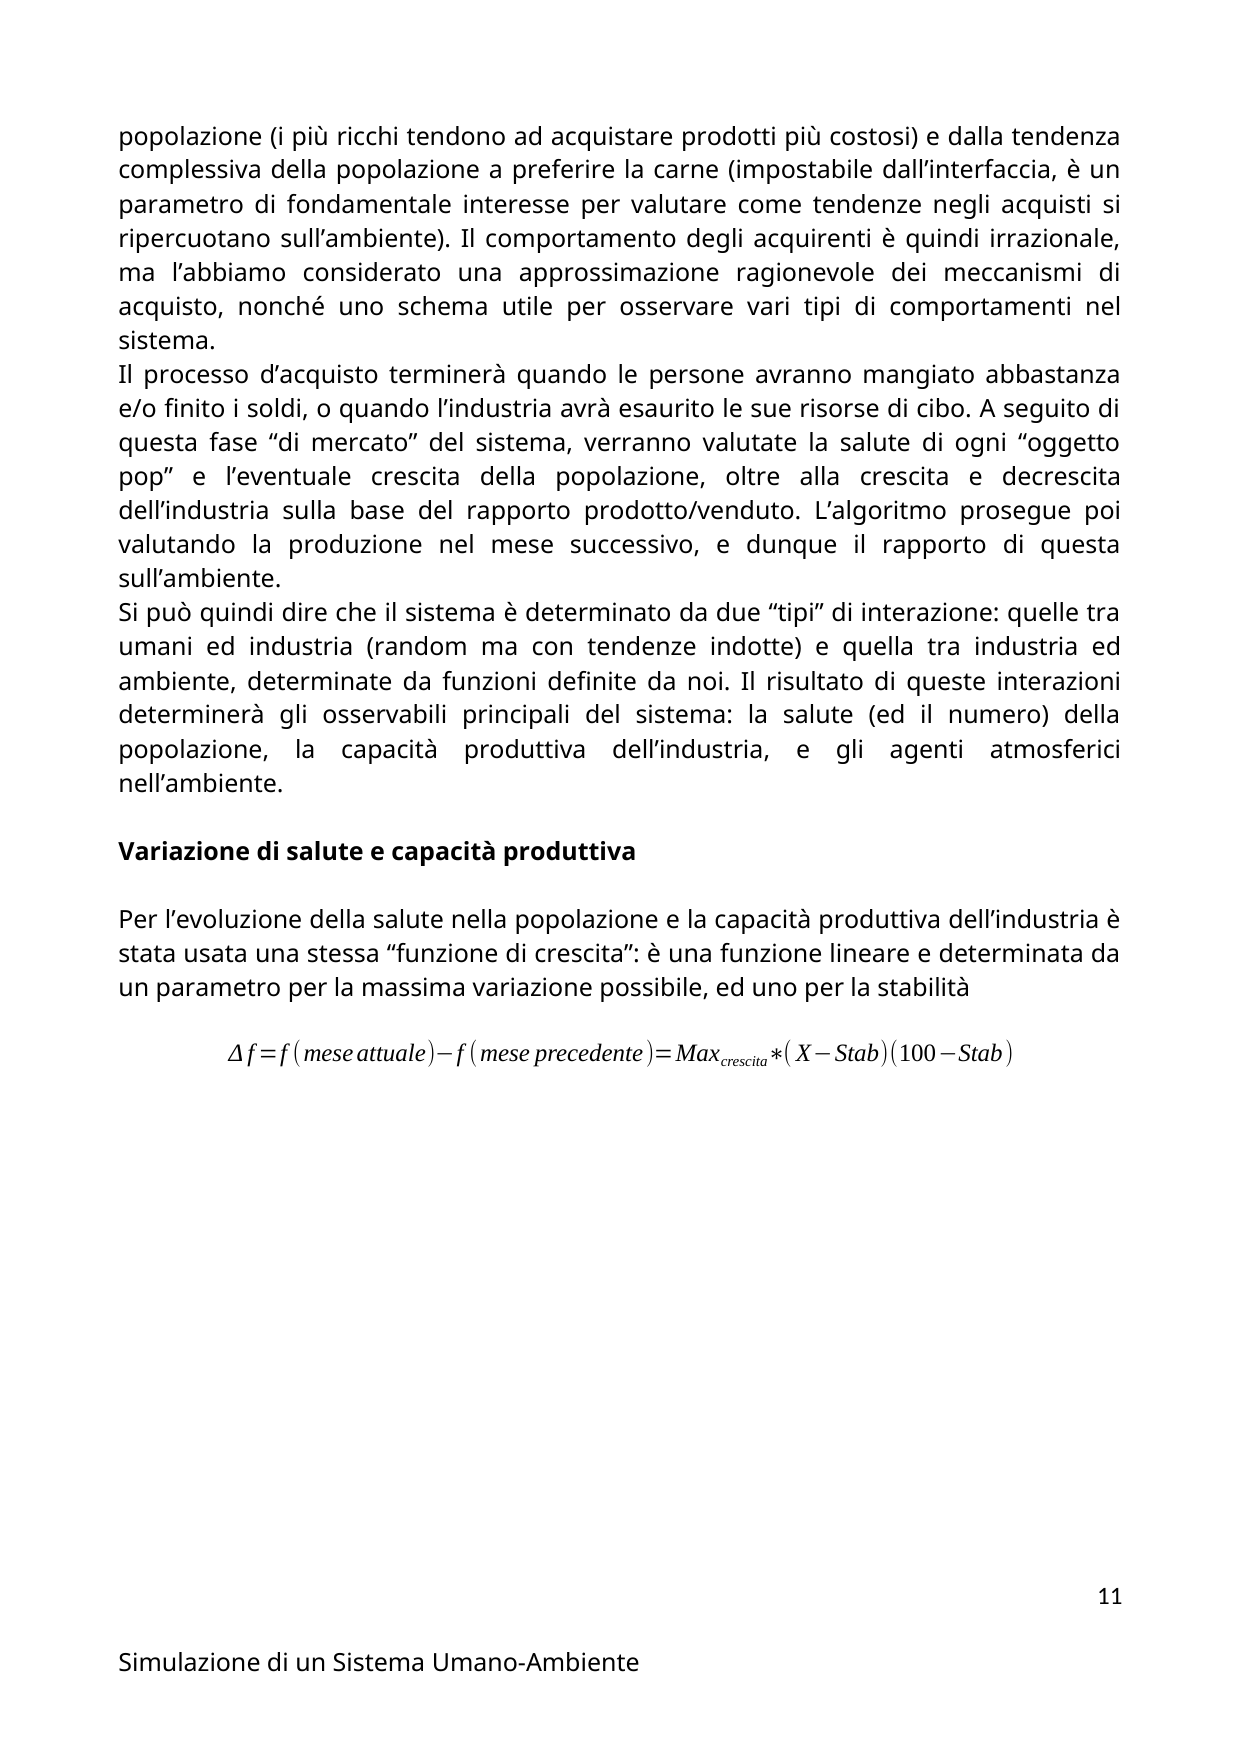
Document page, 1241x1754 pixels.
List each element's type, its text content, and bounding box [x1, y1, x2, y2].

text Variazione di salute e capacità produttiva [118, 833, 1122, 867]
text Il processo d’acquisto terminerà quando le persone avranno mangiato abbastanza e/o finito i soldi, o quando l’industria avrà esaurito le sue risorse di cibo. A seguito di questa fase “di mercato” del sistema, verranno valutate la salute di ogni “oggetto pop” e l’eventuale crescita della popolazione, oltre alla crescita e decrescita dell’industria sulla base del rapporto prodotto/venduto. L’algoritmo prosegue poi valutando la produzione nel mese successivo, e dunque il rapporto di questa sull’ambiente. [118, 357, 1122, 595]
text Si può quindi dire che il sistema è determinato da due “tipi” di interazione: quelle tra umani ed industria (random ma con tendenze indotte) e quella tra industria ed ambiente, determinate da funzioni definite da noi. Il risultato di queste interazioni determinerà gli osservabili principali del sistema: la salute (ed il numero) della popolazione, la capacità produttiva dell’industria, e gli agenti atmosferici nell’ambiente. [118, 595, 1122, 799]
text popolazione (i più ricchi tendono ad acquistare prodotti più costosi) e dalla tendenza complessiva della popolazione a preferire la carne (impostabile dall’interfaccia, è un parametro di fondamentale interesse per valutare come tendenze negli acquisti si ripercuotano sull’ambiente). Il comportamento degli acquirenti è quindi irrazionale, ma l’abbiamo considerato una approssimazione ragionevole dei meccanismi di acquisto, nonché uno schema utile per osservare vari tipi di comportamenti nel sistema. [118, 118, 1122, 357]
text Per l’evoluzione della salute nella popolazione e la capacità produttiva dell’industria è stata usata una stessa “funzione di crescita”: è una funzione lineare e determinata da un parametro per la massima variazione possibile, ed uno per la stabilità [118, 902, 1122, 1004]
